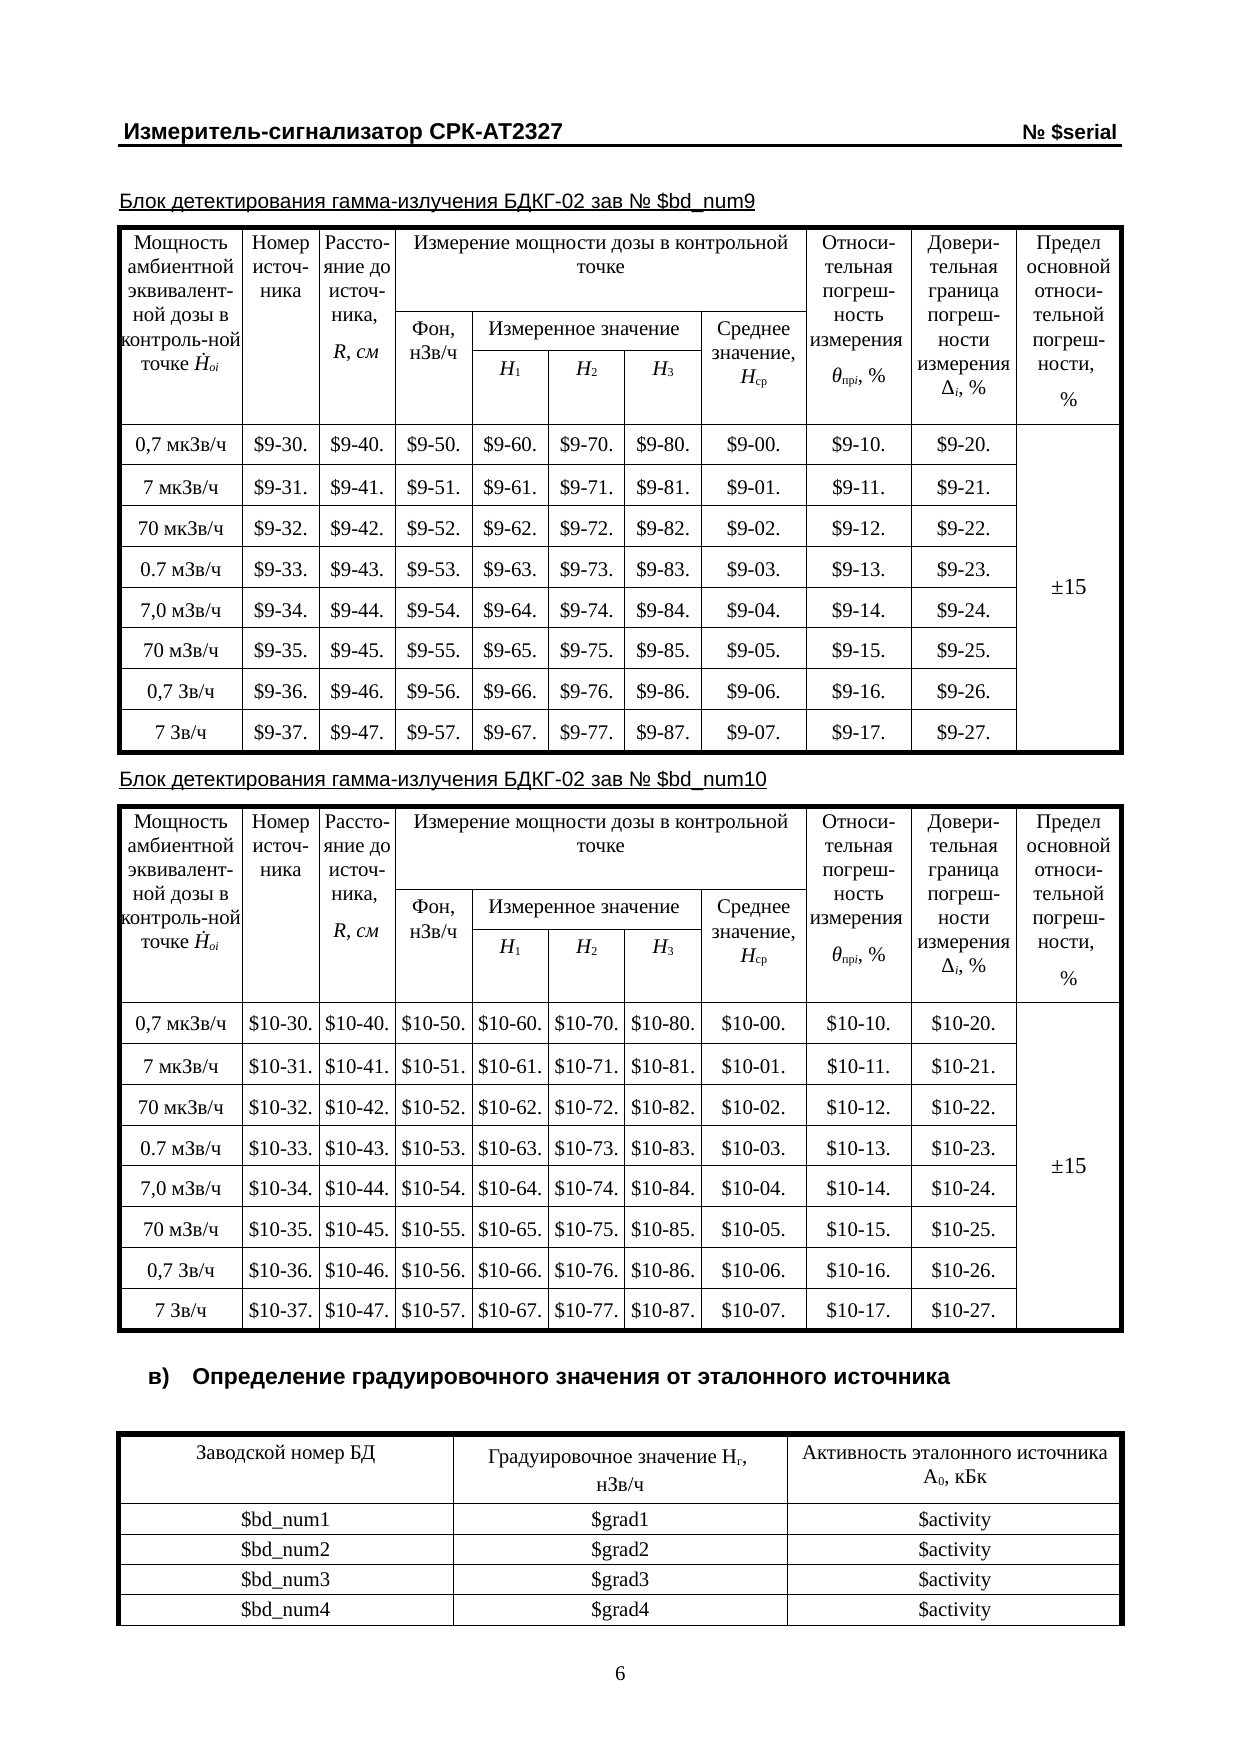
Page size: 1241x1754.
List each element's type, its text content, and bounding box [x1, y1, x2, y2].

table_cell Фон, нЗв/ч [396, 890, 472, 1002]
table_cell $10-61. [473, 1044, 548, 1084]
table_cell $10-85. [625, 1207, 701, 1247]
table_header $bd_num2 [121, 1535, 453, 1564]
table_cell $10-50. [396, 1003, 472, 1043]
table_cell $9-54. [396, 588, 472, 627]
table_cell $10-76. [549, 1248, 624, 1287]
table_cell ±15 [1017, 1003, 1119, 1328]
table_cell $9-70. [549, 425, 624, 464]
table_cell $9-05. [702, 628, 806, 668]
table_cell $9-06. [702, 669, 806, 709]
table_cell $10-07. [702, 1289, 806, 1328]
table_cell $9-45. [320, 628, 395, 668]
table_cell $9-84. [625, 588, 701, 627]
table_cell $9-57. [396, 710, 472, 749]
table_cell Номер источ-ника [243, 809, 319, 1002]
table_cell $9-23. [912, 547, 1016, 587]
table_cell $10-23. [912, 1126, 1016, 1165]
table_cell $9-01. [702, 465, 806, 505]
table_cell $9-77. [549, 710, 624, 749]
table_cell Среднее значение, Hср [702, 890, 806, 1002]
table_cell $10-12. [807, 1085, 911, 1124]
table_cell $10-53. [396, 1126, 472, 1165]
table_cell $9-07. [702, 710, 806, 749]
table_cell $9-37. [243, 710, 319, 749]
table_cell $9-30. [243, 425, 319, 464]
table_cell $9-74. [549, 588, 624, 627]
table_cell $9-26. [912, 669, 1016, 709]
table_cell $9-34. [243, 588, 319, 627]
table_cell $9-35. [243, 628, 319, 668]
table_cell $9-33. [243, 547, 319, 587]
table_cell $9-16. [807, 669, 911, 709]
table_cell $9-51. [396, 465, 472, 505]
table_cell Измерение мощности дозы в контрольной точке [396, 809, 806, 889]
table_cell 70 мкЗв/ч [122, 506, 242, 546]
table_cell $9-22. [912, 506, 1016, 546]
table_cell $10-13. [807, 1126, 911, 1165]
table_cell $10-34. [243, 1166, 319, 1206]
table_cell $9-10. [807, 425, 911, 464]
table_cell $9-21. [912, 465, 1016, 505]
table_cell $10-56. [396, 1248, 472, 1287]
table_cell $10-43. [320, 1126, 395, 1165]
table_cell $10-86. [625, 1248, 701, 1287]
table_cell $10-73. [549, 1126, 624, 1165]
table_cell 0.7 мЗв/ч [122, 547, 242, 587]
table_cell $10-77. [549, 1289, 624, 1328]
table_cell $9-86. [625, 669, 701, 709]
table_cell $10-01. [702, 1044, 806, 1084]
table_cell $10-63. [473, 1126, 548, 1165]
table_cell $10-33. [243, 1126, 319, 1165]
table_cell $9-11. [807, 465, 911, 505]
table_cell $10-83. [625, 1126, 701, 1165]
table_header Заводской номер БД [121, 1437, 453, 1503]
table_cell $9-72. [549, 506, 624, 546]
table_header $bd_num4 [121, 1595, 453, 1624]
table_cell $9-52. [396, 506, 472, 546]
table_cell $10-24. [912, 1166, 1016, 1206]
table_cell $10-72. [549, 1085, 624, 1124]
table_cell $10-37. [243, 1289, 319, 1328]
table_header $activity [788, 1595, 1119, 1624]
table_cell $10-31. [243, 1044, 319, 1084]
table_header $activity [788, 1565, 1119, 1594]
table_cell $9-40. [320, 425, 395, 464]
table_cell $9-62. [473, 506, 548, 546]
table_cell $9-24. [912, 588, 1016, 627]
table_cell $10-15. [807, 1207, 911, 1247]
table_cell $9-85. [625, 628, 701, 668]
table_cell $9-00. [702, 425, 806, 464]
table_header $grad3 [454, 1565, 787, 1594]
table_cell $10-05. [702, 1207, 806, 1247]
table_cell $10-67. [473, 1289, 548, 1328]
table_cell Мощность амбиентной эквивалент-ной дозы в контроль-ной точке Ḣoi [122, 230, 242, 424]
table_cell Измеренное значение [473, 312, 701, 350]
table_cell $10-22. [912, 1085, 1016, 1124]
table_cell $10-36. [243, 1248, 319, 1287]
table_header $grad1 [454, 1504, 787, 1533]
table_cell $9-55. [396, 628, 472, 668]
table_cell $10-17. [807, 1289, 911, 1328]
table_cell 7 Зв/ч [122, 1289, 242, 1328]
table_cell 7 мкЗв/ч [122, 1044, 242, 1084]
table_cell $10-30. [243, 1003, 319, 1043]
table_cell $9-31. [243, 465, 319, 505]
table_cell $10-44. [320, 1166, 395, 1206]
table_cell $10-00. [702, 1003, 806, 1043]
table_cell Относи-тельная погреш-ность измерения θпрi, % [807, 809, 911, 1002]
table_cell $9-67. [473, 710, 548, 749]
table_header Блок детектирования гамма-излучения БДКГ-02 зав № $bd_num10 [119, 755, 1121, 804]
table_cell $9-50. [396, 425, 472, 464]
table_cell H1 [473, 930, 548, 1002]
table_header $bd_num1 [121, 1504, 453, 1533]
table_cell $10-32. [243, 1085, 319, 1124]
table_cell $10-03. [702, 1126, 806, 1165]
table_cell $9-36. [243, 669, 319, 709]
table_cell $9-64. [473, 588, 548, 627]
table_cell $10-25. [912, 1207, 1016, 1247]
table_cell 0,7 Зв/ч [122, 1248, 242, 1287]
table_cell Измерение мощности дозы в контрольной точке [396, 230, 806, 311]
table_cell $9-14. [807, 588, 911, 627]
table_cell $9-02. [702, 506, 806, 546]
table_cell $10-55. [396, 1207, 472, 1247]
table_cell Рассто-яние до источ-ника, R, см [320, 230, 395, 424]
table_cell H3 [625, 351, 701, 424]
table_cell H2 [549, 930, 624, 1002]
table_cell $9-20. [912, 425, 1016, 464]
text в) Определение градуировочного значения от эталонного источника [118, 1363, 1122, 1389]
table_cell $10-41. [320, 1044, 395, 1084]
table_cell $10-71. [549, 1044, 624, 1084]
table_header $grad4 [454, 1595, 787, 1624]
table_cell $10-14. [807, 1166, 911, 1206]
table_cell 7,0 мЗв/ч [122, 588, 242, 627]
table_cell $9-13. [807, 547, 911, 587]
table_cell $9-47. [320, 710, 395, 749]
table_cell 7 Зв/ч [122, 710, 242, 749]
table_cell $9-12. [807, 506, 911, 546]
table_cell $10-06. [702, 1248, 806, 1287]
table_cell $9-42. [320, 506, 395, 546]
table_cell $9-44. [320, 588, 395, 627]
table_cell $10-10. [807, 1003, 911, 1043]
table_cell Довери-тельная граница погреш-ности измерения Δi, % [912, 809, 1016, 1002]
table_cell Предел основной относи-тельной погреш-ности, % [1017, 230, 1119, 424]
table_cell 0,7 Зв/ч [122, 669, 242, 709]
table_cell Рассто-яние до источ-ника, R, см [320, 809, 395, 1002]
table_cell $9-80. [625, 425, 701, 464]
table_cell Номер источ-ника [243, 230, 319, 424]
table_header $activity [788, 1535, 1119, 1564]
table_cell $10-74. [549, 1166, 624, 1206]
table_header $grad2 [454, 1535, 787, 1564]
table_cell $9-27. [912, 710, 1016, 749]
table_cell $10-02. [702, 1085, 806, 1124]
table_cell $9-61. [473, 465, 548, 505]
table_cell $10-84. [625, 1166, 701, 1206]
table_cell 0.7 мЗв/ч [122, 1126, 242, 1165]
table_cell $10-26. [912, 1248, 1016, 1287]
table_cell $10-45. [320, 1207, 395, 1247]
table_cell $9-83. [625, 547, 701, 587]
table_cell $10-82. [625, 1085, 701, 1124]
table_cell $9-53. [396, 547, 472, 587]
table_cell $10-20. [912, 1003, 1016, 1043]
table_cell H3 [625, 930, 701, 1002]
table_cell $9-56. [396, 669, 472, 709]
table_cell $9-63. [473, 547, 548, 587]
table_cell 70 мкЗв/ч [122, 1085, 242, 1124]
table_cell Предел основной относи-тельной погреш-ности, % [1017, 809, 1119, 1002]
table_cell $9-60. [473, 425, 548, 464]
table_cell $10-65. [473, 1207, 548, 1247]
table_cell $10-04. [702, 1166, 806, 1206]
table_cell 7,0 мЗв/ч [122, 1166, 242, 1206]
table_header Градуировочное значение Нг, нЗв/ч [454, 1437, 787, 1503]
table_cell $9-15. [807, 628, 911, 668]
table_cell 70 мЗв/ч [122, 1207, 242, 1247]
table_cell $9-04. [702, 588, 806, 627]
table_cell $9-82. [625, 506, 701, 546]
table_cell 0,7 мкЗв/ч [122, 1003, 242, 1043]
table_cell $9-71. [549, 465, 624, 505]
table_cell $10-51. [396, 1044, 472, 1084]
table_cell $9-41. [320, 465, 395, 505]
table_cell $10-11. [807, 1044, 911, 1084]
table_cell $9-73. [549, 547, 624, 587]
table_cell Измеренное значение [473, 890, 701, 929]
table_cell $10-60. [473, 1003, 548, 1043]
table_cell $9-87. [625, 710, 701, 749]
table_cell $10-46. [320, 1248, 395, 1287]
table_cell 70 мЗв/ч [122, 628, 242, 668]
table_cell H2 [549, 351, 624, 424]
table_cell $9-46. [320, 669, 395, 709]
table_cell $10-40. [320, 1003, 395, 1043]
table_cell $10-57. [396, 1289, 472, 1328]
table_cell $10-75. [549, 1207, 624, 1247]
table_cell $10-87. [625, 1289, 701, 1328]
table_cell 0,7 мкЗв/ч [122, 425, 242, 464]
table_cell Довери-тельная граница погреш-ности измерения Δi, % [912, 230, 1016, 424]
table_cell $9-76. [549, 669, 624, 709]
table_cell $9-75. [549, 628, 624, 668]
table_cell $10-54. [396, 1166, 472, 1206]
table_cell $10-27. [912, 1289, 1016, 1328]
table_cell $9-17. [807, 710, 911, 749]
table_header Активность эталонного источника А0, кБк [788, 1437, 1119, 1503]
table_header $bd_num3 [121, 1565, 453, 1594]
table_cell $10-62. [473, 1085, 548, 1124]
table_cell 7 мкЗв/ч [122, 465, 242, 505]
table_cell $10-47. [320, 1289, 395, 1328]
table_cell $10-21. [912, 1044, 1016, 1084]
table_header $activity [788, 1504, 1119, 1533]
table_cell $9-43. [320, 547, 395, 587]
table_cell H1 [473, 351, 548, 424]
table_cell $9-81. [625, 465, 701, 505]
table_cell ±15 [1017, 425, 1119, 749]
table_cell Мощность амбиентной эквивалент-ной дозы в контроль-ной точке Ḣoi [122, 809, 242, 1002]
table_cell Фон, нЗв/ч [396, 312, 472, 424]
table_cell $9-25. [912, 628, 1016, 668]
table_cell $10-35. [243, 1207, 319, 1247]
table_cell $9-32. [243, 506, 319, 546]
table_cell Среднее значение, Hср [702, 312, 806, 424]
table_cell $9-03. [702, 547, 806, 587]
table_cell $10-16. [807, 1248, 911, 1287]
table_cell $10-81. [625, 1044, 701, 1084]
table_cell Относи-тельная погреш-ность измерения θпрi, % [807, 230, 911, 424]
table_cell $10-66. [473, 1248, 548, 1287]
table_header Блок детектирования гамма-излучения БДКГ-02 зав № $bd_num9 [119, 176, 1121, 225]
table_cell $9-66. [473, 669, 548, 709]
table_cell $10-80. [625, 1003, 701, 1043]
table_cell $10-52. [396, 1085, 472, 1124]
table_cell $10-42. [320, 1085, 395, 1124]
table_cell $10-64. [473, 1166, 548, 1206]
table_cell $10-70. [549, 1003, 624, 1043]
table_cell $9-65. [473, 628, 548, 668]
